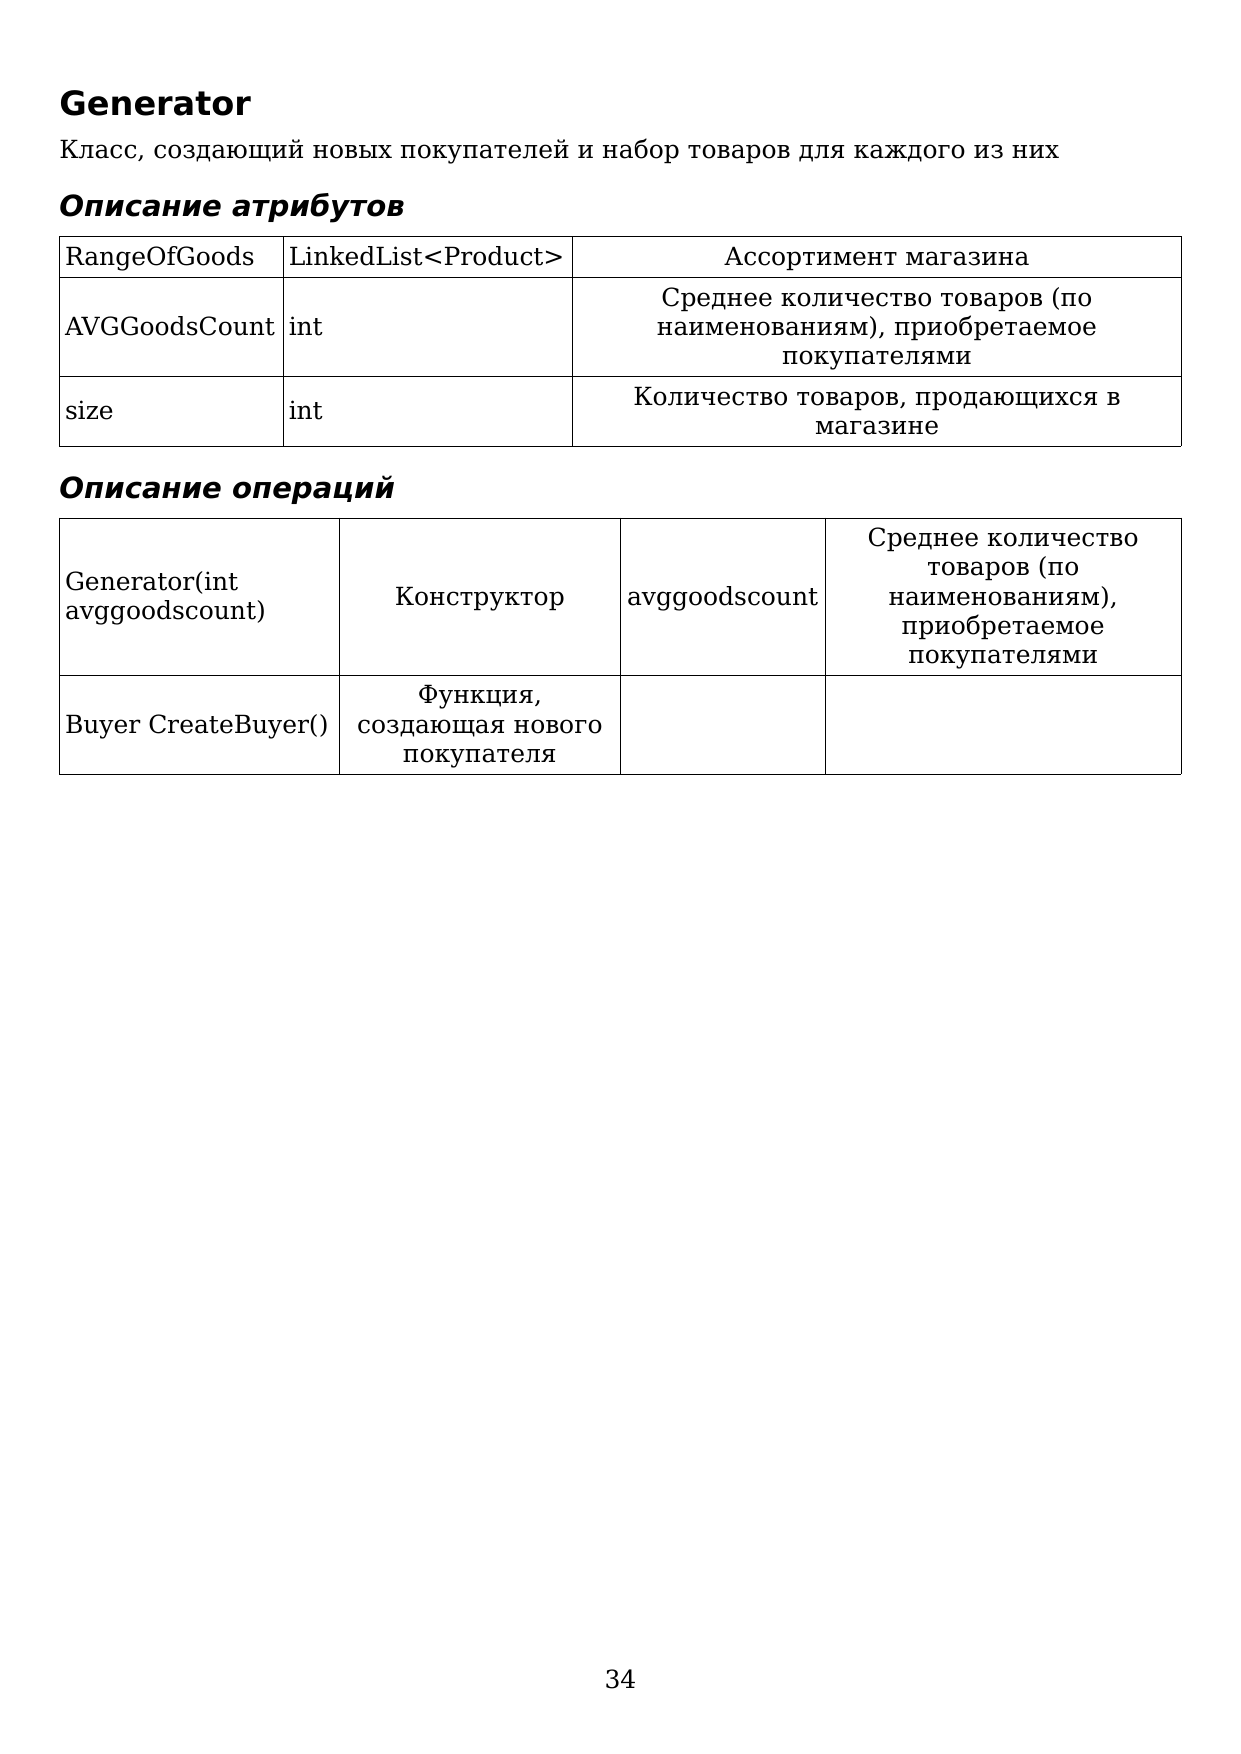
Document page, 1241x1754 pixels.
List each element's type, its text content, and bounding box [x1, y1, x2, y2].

table_header avggoodscount [621, 519, 825, 675]
subtitle Generator [59, 84, 1181, 123]
table_cell [621, 676, 825, 774]
table_cell size [60, 377, 283, 446]
table_cell Функция, создающая нового покупателя [340, 676, 620, 774]
table_cell Количество товаров, продающихся в магазине [573, 377, 1181, 446]
subtitle Описание атрибутов [59, 190, 1181, 224]
table_header Среднее количество товаров (по наименованиям), приобретаемое покупателями [826, 519, 1181, 675]
table_cell [826, 676, 1181, 774]
table_header RangeOfGoods [60, 237, 283, 277]
table_cell Buyer CreateBuyer() [60, 676, 339, 774]
subtitle Описание операций [59, 471, 1181, 505]
text Класс, создающий новых покупателей и набор товаров для каждого из них [59, 136, 1181, 165]
table_header Generator(int avggoodscount) [60, 519, 339, 675]
table_cell int [284, 377, 572, 446]
table_cell Среднее количество товаров (по наименованиям), приобретаемое покупателями [573, 278, 1181, 376]
table_header Ассортимент магазина [573, 237, 1181, 277]
table_header LinkedList<Product> [284, 237, 572, 277]
table_cell AVGGoodsCount [60, 278, 283, 376]
table_header Конструктор [340, 519, 620, 675]
table_cell int [284, 278, 572, 376]
